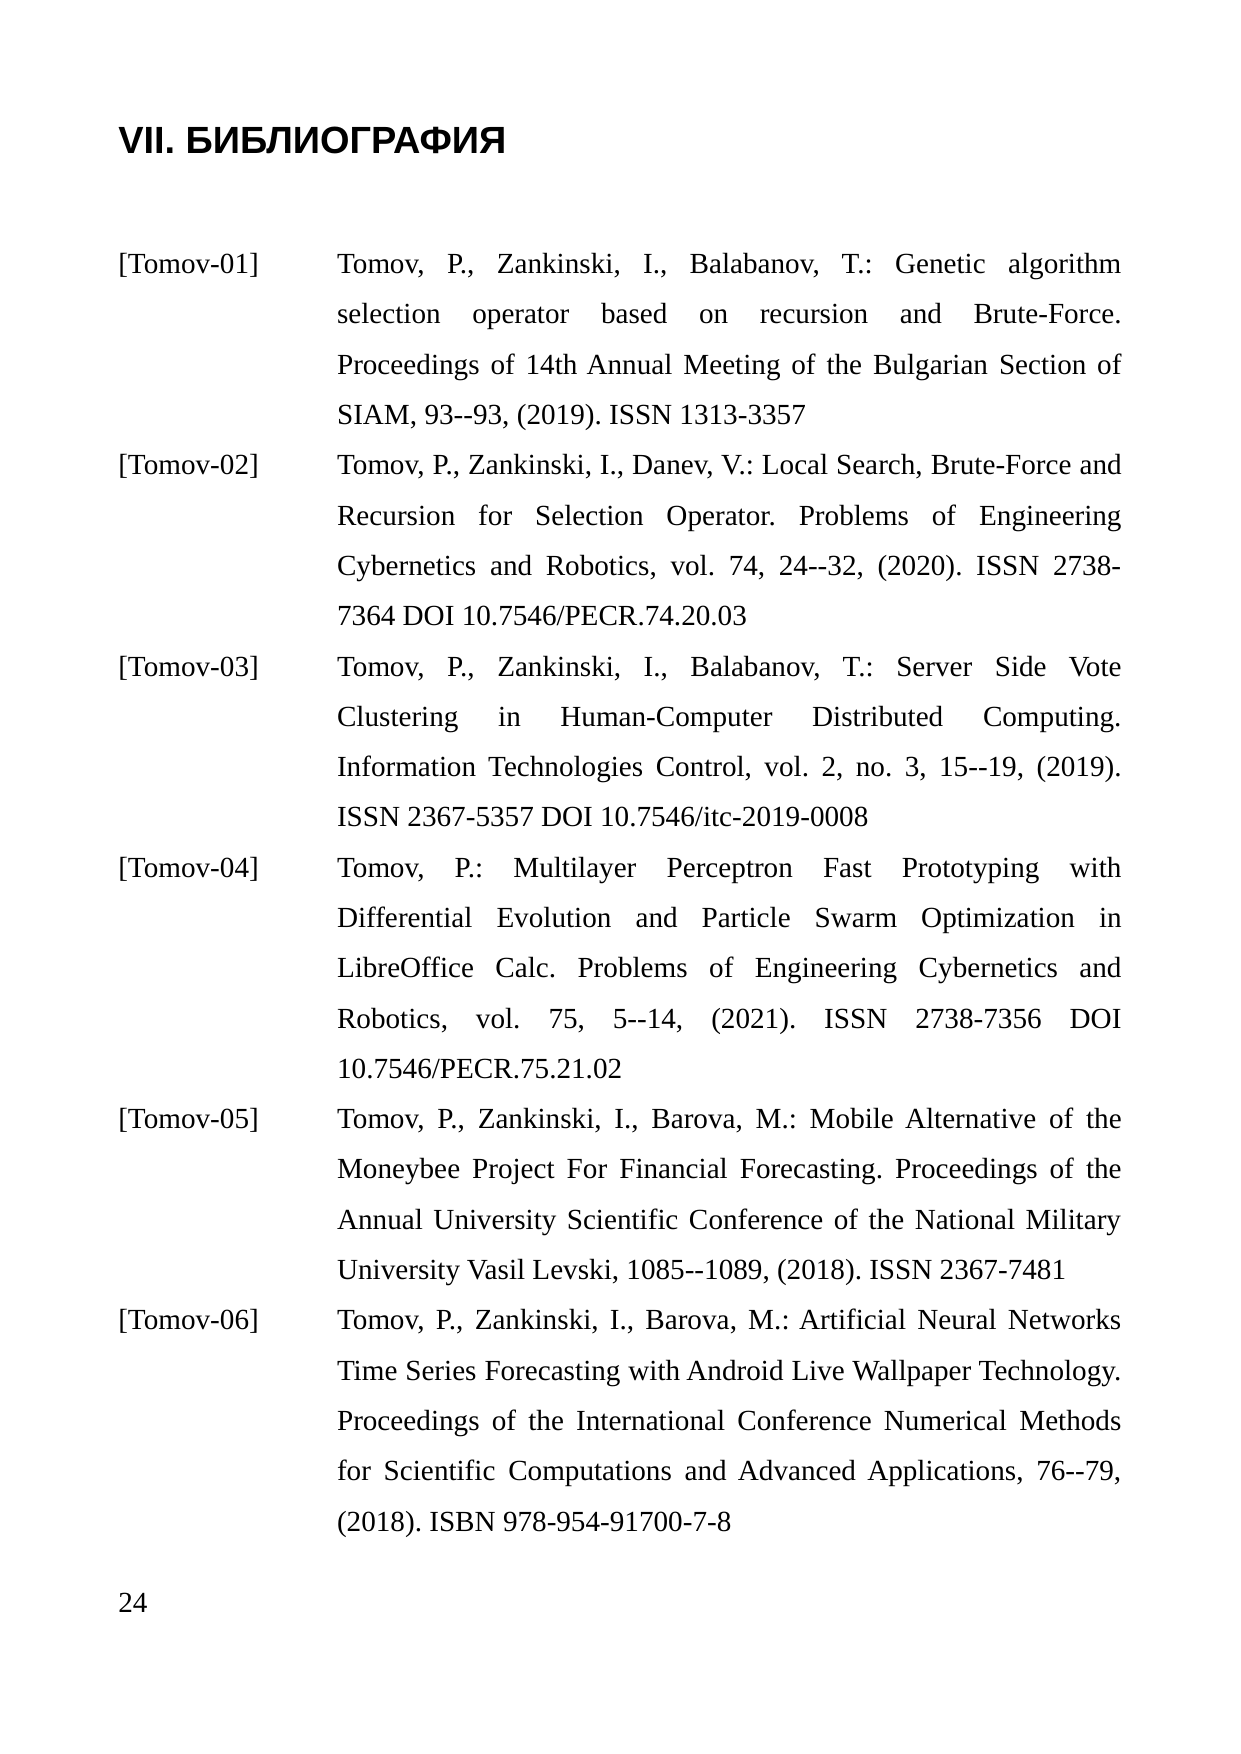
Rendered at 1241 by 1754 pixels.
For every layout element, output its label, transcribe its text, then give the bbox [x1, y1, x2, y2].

subtitle VII. БИБЛИОГРАФИЯ [118, 118, 1122, 162]
table_cell [Tomov-06] [118, 1303, 337, 1554]
table_cell Tomov, P., Zankinski, I., Barova, M.: Mobile Alternative of the Moneybee Project For Financial Forecasting. Proceedings of the Annual University Scientific Conference of the National Military University Vasil Levski, 1085--1089, (2018). ISSN 2367-7481 [337, 1101, 1122, 1302]
table_cell Tomov, P., Zankinski, I., Barova, M.: Artificial Neural Networks Time Series Forecasting with Android Live Wallpaper Technology. Proceedings of the International Conference Numerical Methods for Scientific Computations and Advanced Applications, 76--79, (2018). ISBN 978-954-91700-7-8 [337, 1303, 1122, 1554]
table_cell [Tomov-02] [118, 448, 337, 649]
table_header [Tomov-01] [118, 246, 337, 447]
table_header Tomov, P., Zankinski, I., Balabanov, T.: Genetic algorithm selection operator based on recursion and Brute-Force. Proceedings of 14th Annual Meeting of the Bulgarian Section of SIAM, 93--93, (2019). ISSN 1313-3357 [337, 246, 1122, 447]
table_cell [Tomov-03] [118, 649, 337, 850]
table_cell [Tomov-04] [118, 850, 337, 1101]
table_cell Tomov, P.: Multilayer Perceptron Fast Prototyping with Differential Evolution and Particle Swarm Optimization in LibreOffice Calc. Problems of Engineering Cybernetics and Robotics, vol. 75, 5--14, (2021). ISSN 2738-7356 DOI 10.7546/PECR.75.21.02 [337, 850, 1122, 1101]
table_cell Tomov, P., Zankinski, I., Balabanov, T.: Server Side Vote Clustering in Human-Computer Distributed Computing. Information Technologies Control, vol. 2, no. 3, 15--19, (2019). ISSN 2367-5357 DOI 10.7546/itc-2019-0008 [337, 649, 1122, 850]
table_cell [Tomov-05] [118, 1101, 337, 1302]
table_cell Tomov, P., Zankinski, I., Danev, V.: Local Search, Brute-Force and Recursion for Selection Operator. Problems of Engineering Cybernetics and Robotics, vol. 74, 24--32, (2020). ISSN 2738-7364 DOI 10.7546/PECR.74.20.03 [337, 448, 1122, 649]
